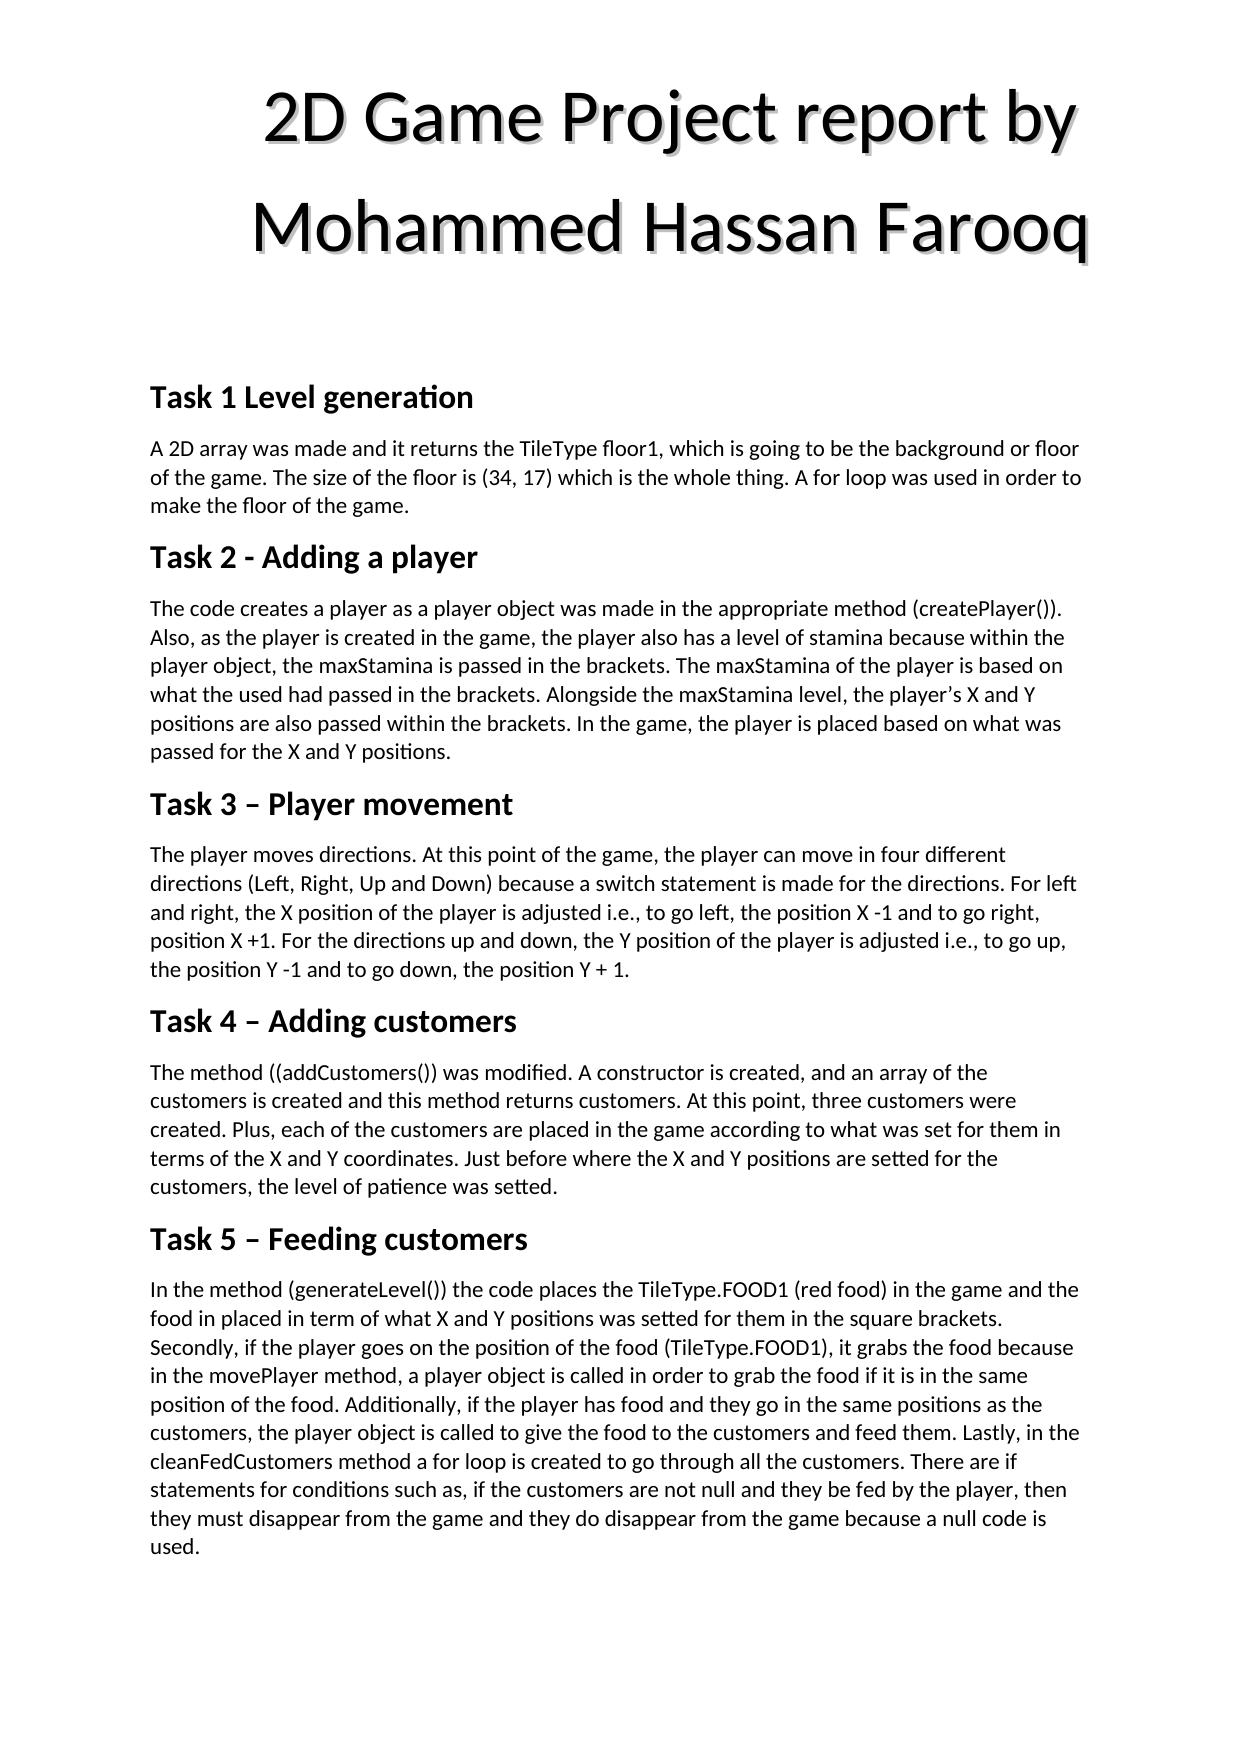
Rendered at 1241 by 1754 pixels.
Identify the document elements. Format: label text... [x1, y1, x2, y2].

text Mohammed Hassan Farooq [165, 178, 1176, 270]
text The method ((addCustomers()) was modified. A constructor is created, and an array of the customers is created and this method returns customers. At this point, three customers were created. Plus, each of the customers are placed in the game according to what was set for them in terms of the X and Y coordinates. Just before where the X and Y positions are setted for the customers, the level of patience was setted. [150, 1058, 1090, 1200]
text Task 5 – Feeding customers [150, 1217, 1090, 1258]
text Task 1 Level generation [150, 376, 1090, 417]
text A 2D array was made and it returns the TileType floor1, which is going to be the background or floor of the game. The size of the floor is (34, 17) which is the whole thing. A for loop was used in order to make the floor of the game. [150, 434, 1090, 519]
text 2D Game Project report by [165, 68, 1176, 160]
text The player moves directions. At this point of the game, the player can move in four different directions (Left, Right, Up and Down) because a switch statement is made for the directions. For left and right, the X position of the player is adjusted i.e., to go left, the position X -1 and to go right, position X +1. For the directions up and down, the Y position of the player is adjusted i.e., to go up, the position Y -1 and to go down, the position Y + 1. [150, 841, 1090, 983]
text In the method (generateLevel()) the code places the TileType.FOOD1 (red food) in the game and the food in placed in term of what X and Y positions was setted for them in the square brackets. Secondly, if the player goes on the position of the food (TileType.FOOD1), it grabs the food because in the movePlayer method, a player object is called in order to grab the food if it is in the same position of the food. Additionally, if the player has food and they go in the same positions as the customers, the player object is called to give the food to the customers and feed them. Lastly, in the cleanFedCustomers method a for loop is created to go through all the customers. There are if statements for conditions such as, if the customers are not null and they be fed by the player, then they must disappear from the game and they do disappear from the game because a null code is used. [150, 1276, 1090, 1561]
text Task 4 – Adding customers [150, 1000, 1090, 1041]
text Task 2 - Adding a player [150, 536, 1090, 577]
text Task 3 – Player movement [150, 782, 1090, 823]
text The code creates a player as a player object was made in the appropriate method (createPlayer()). Also, as the player is created in the game, the player also has a level of stamina because within the player object, the maxStamina is passed in the brackets. The maxStamina of the player is based on what the used had passed in the brackets. Alongside the maxStamina level, the player’s X and Y positions are also passed within the brackets. In the game, the player is placed based on what was passed for the X and Y positions. [150, 594, 1090, 765]
